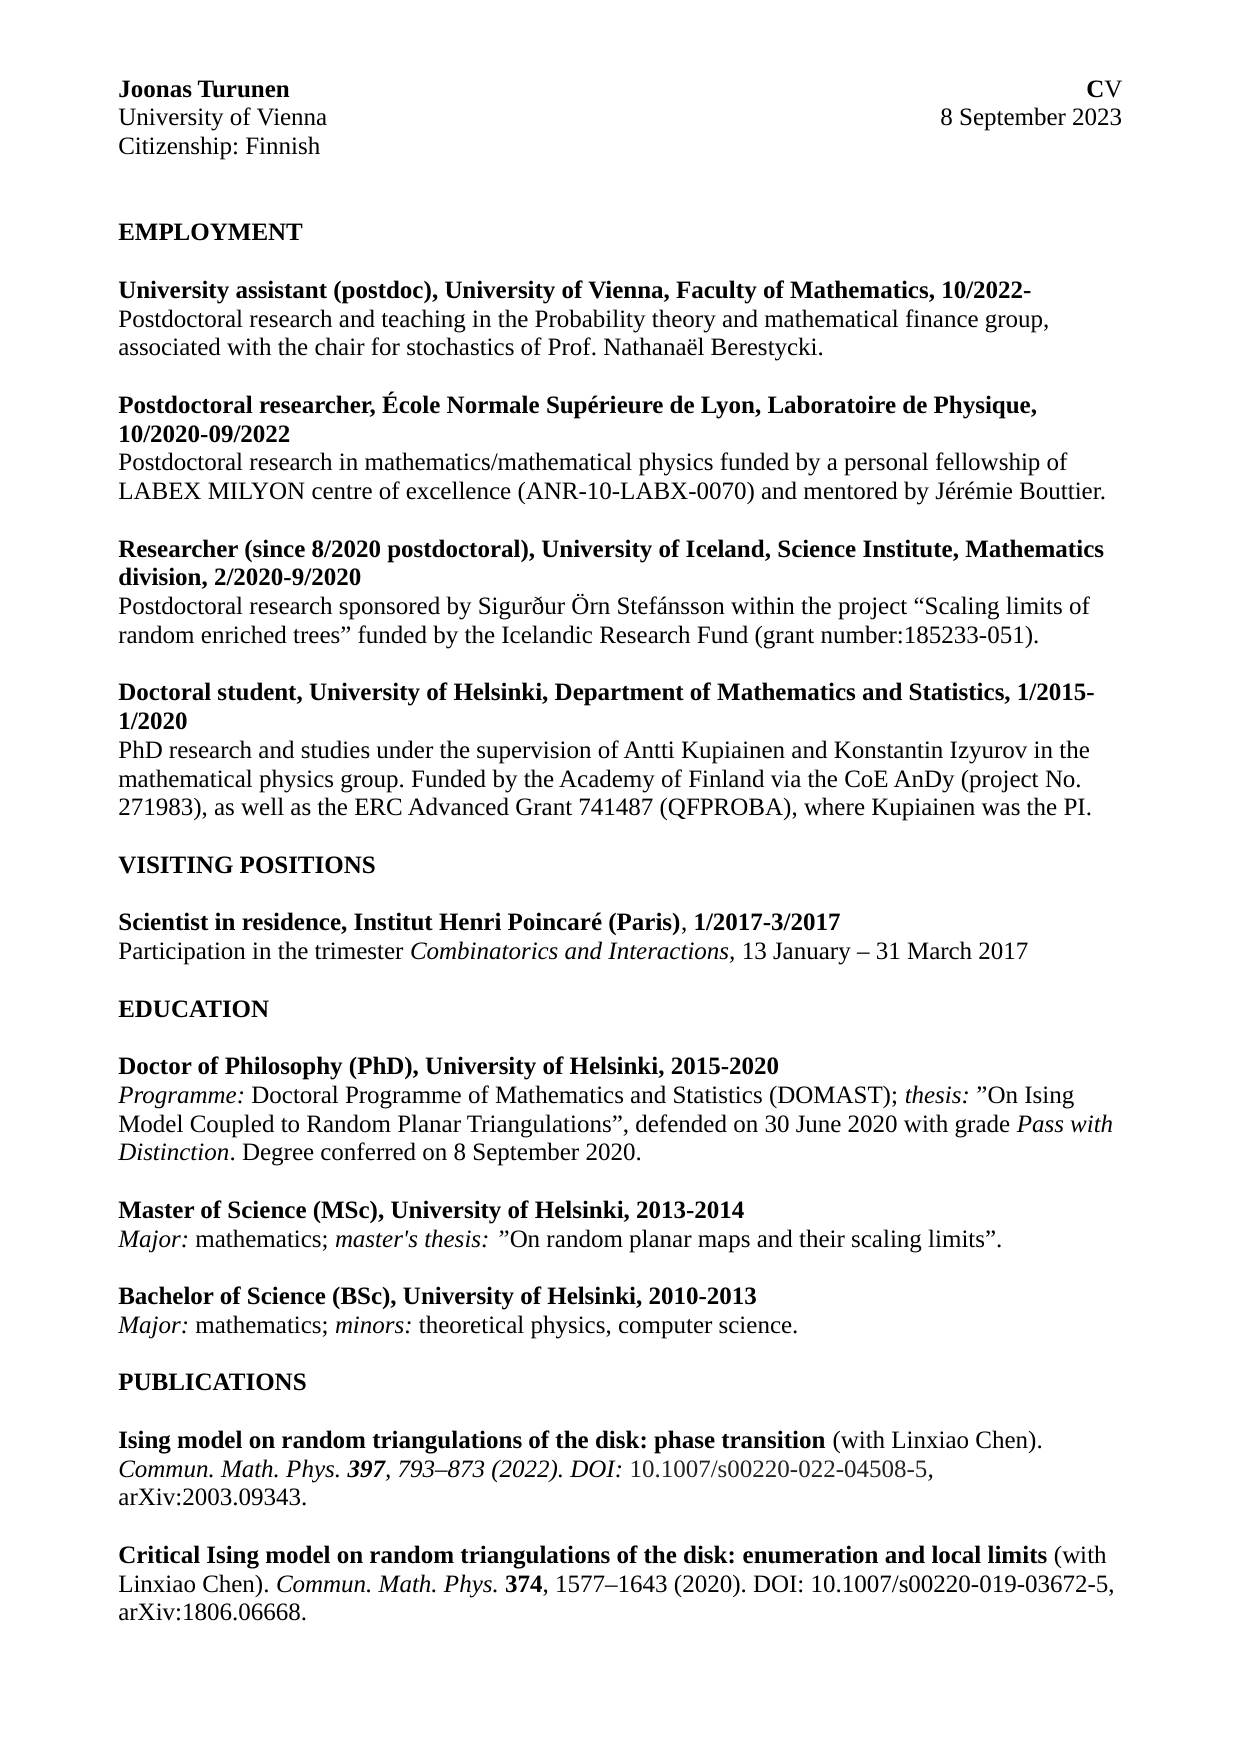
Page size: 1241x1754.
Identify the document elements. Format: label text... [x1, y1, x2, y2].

text Postdoctoral researcher, École Normale Supérieure de Lyon, Laboratoire de Physique, 10/2020-09/2022 [118, 390, 1122, 447]
text Programme: Doctoral Programme of Mathematics and Statistics (DOMAST); thesis: ”On Ising Model Coupled to Random Planar Triangulations”, defended on 30 June 2020 with grade Pass with Distinction. Degree conferred on 8 September 2020. [118, 1080, 1122, 1166]
text Researcher (since 8/2020 postdoctoral), University of Iceland, Science Institute, Mathematics division, 2/2020-9/2020 [118, 534, 1122, 591]
text Bachelor of Science (BSc), University of Helsinki, 2010-2013 [118, 1281, 1122, 1310]
text PUBLICATIONS [118, 1367, 1122, 1396]
text EDUCATION [118, 994, 1122, 1022]
text Postdoctoral research in mathematics/mathematical physics funded by a personal fellowship of LABEX MILYON centre of excellence (ANR-10-LABX-0070) and mentored by Jérémie Bouttier. [118, 447, 1122, 505]
text Participation in the trimester Combinatorics and Interactions, 13 January – 31 March 2017 [118, 936, 1122, 965]
text Master of Science (MSc), University of Helsinki, 2013-2014 [118, 1195, 1122, 1224]
text Doctoral student, University of Helsinki, Department of Mathematics and Statistics, 1/2015-1/2020 [118, 677, 1122, 735]
text VISITING POSITIONS [118, 850, 1122, 879]
text Major: mathematics; master's thesis: ”On random planar maps and their scaling limits”. [118, 1224, 1122, 1252]
text PhD research and studies under the supervision of Antti Kupiainen and Konstantin Izyurov in the mathematical physics group. Funded by the Academy of Finland via the CoE AnDy (project No. 271983), as well as the ERC Advanced Grant 741487 (QFPROBA), where Kupiainen was the PI. [118, 735, 1122, 821]
text Ising model on random triangulations of the disk: phase transition (with Linxiao Chen). Commun. Math. Phys. 397, 793–873 (2022). DOI: 10.1007/s00220-022-04508-5, arXiv:2003.09343. [118, 1425, 1122, 1511]
text Major: mathematics; minors: theoretical physics, computer science. [118, 1310, 1122, 1339]
text Critical Ising model on random triangulations of the disk: enumeration and local limits (with Linxiao Chen). Commun. Math. Phys. 374, 1577–1643 (2020). DOI: 10.1007/s00220-019-03672-5, arXiv:1806.06668. [118, 1540, 1122, 1626]
text Postdoctoral research and teaching in the Probability theory and mathematical finance group, associated with the chair for stochastics of Prof. Nathanaël Berestycki. [118, 304, 1122, 361]
text Scientist in residence, Institut Henri Poincaré (Paris), 1/2017-3/2017 [118, 907, 1122, 936]
text Doctor of Philosophy (PhD), University of Helsinki, 2015-2020 [118, 1051, 1122, 1080]
text EMPLOYMENT [118, 217, 1122, 246]
text University assistant (postdoc), University of Vienna, Faculty of Mathematics, 10/2022- [118, 275, 1122, 304]
text Postdoctoral research sponsored by Sigurður Örn Stefánsson within the project “Scaling limits of random enriched trees” funded by the Icelandic Research Fund (grant number:185233-051). [118, 591, 1122, 649]
